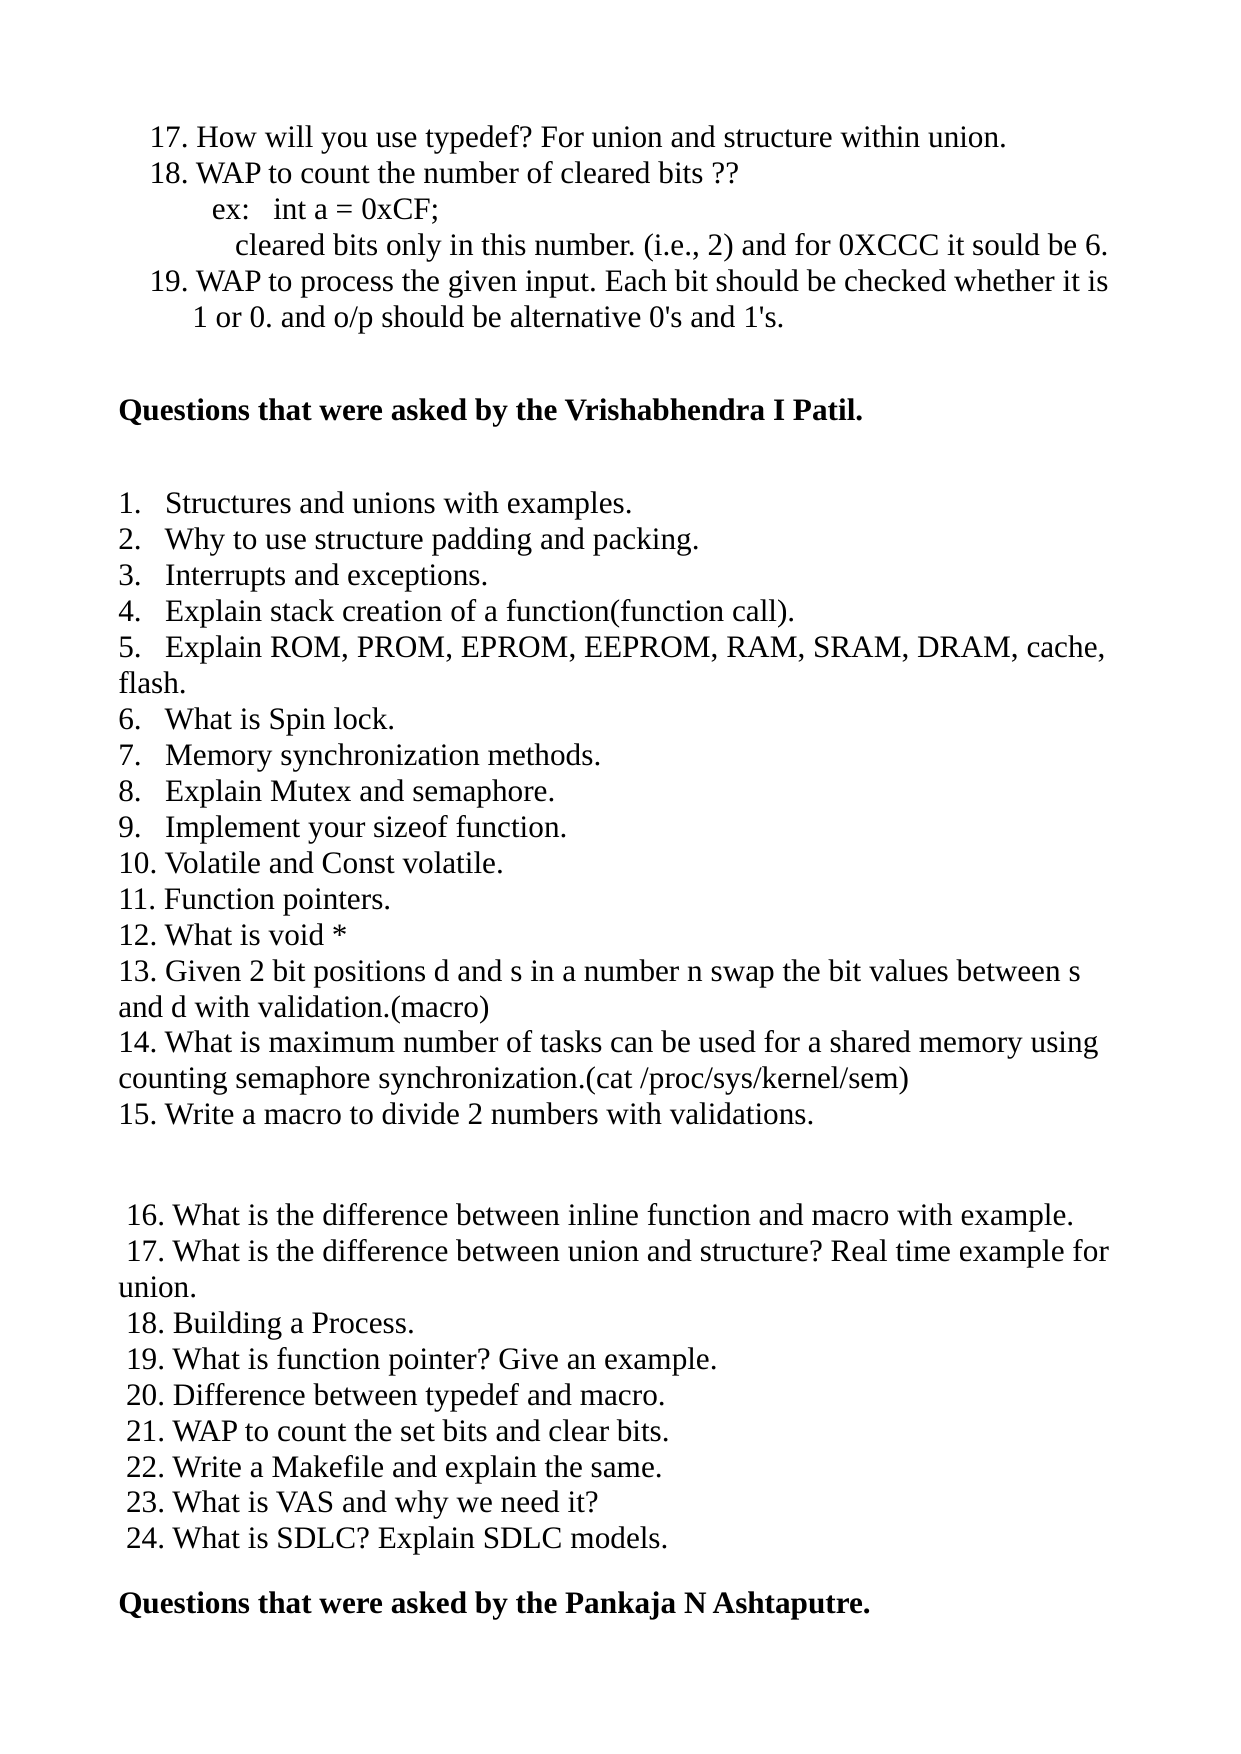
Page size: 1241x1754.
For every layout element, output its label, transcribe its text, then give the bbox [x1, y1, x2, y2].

text 12. What is void * [118, 916, 1122, 952]
text 22. Write a Makefile and explain the same. [118, 1448, 1122, 1484]
text 10. Volatile and Const volatile. [118, 844, 1122, 880]
text 17. How will you use typedef? For union and structure within union. [118, 118, 1122, 154]
text 19. What is function pointer? Give an example. [118, 1340, 1122, 1376]
text 15. Write a macro to divide 2 numbers with validations. [118, 1096, 1122, 1132]
text 19. WAP to process the given input. Each bit should be checked whether it is 1 or 0. and o/p should be alternative 0's and 1's. [118, 262, 1122, 334]
text 7. Memory synchronization methods. [118, 736, 1122, 772]
text 20. Difference between typedef and macro. [118, 1376, 1122, 1412]
text 9. Implement your sizeof function. [118, 808, 1122, 844]
text 13. Given 2 bit positions d and s in a number n swap the bit values between s and d with validation.(macro) [118, 952, 1122, 1024]
text 4. Explain stack creation of a function(function call). [118, 592, 1122, 628]
text 23. What is VAS and why we need it? [118, 1484, 1122, 1520]
text 24. What is SDLC? Explain SDLC models. [118, 1520, 1122, 1556]
text 2. Why to use structure padding and packing. [118, 521, 1122, 557]
text 14. What is maximum number of tasks can be used for a shared memory using counting semaphore synchronization.(cat /proc/sys/kernel/sem) [118, 1024, 1122, 1096]
text ex: int a = 0xCF; [118, 190, 1122, 226]
text 17. What is the difference between union and structure? Real time example for union. [118, 1232, 1122, 1304]
text 11. Function pointers. [118, 880, 1122, 916]
text 18. WAP to count the number of cleared bits ?? [118, 154, 1122, 190]
text 3. Interrupts and exceptions. [118, 557, 1122, 592]
text 1. Structures and unions with examples. [118, 485, 1122, 521]
text 8. Explain Mutex and semaphore. [118, 772, 1122, 808]
text Questions that were asked by the Pankaja N Ashtaputre. [118, 1584, 1122, 1620]
text 5. Explain ROM, PROM, EPROM, EEPROM, RAM, SRAM, DRAM, cache, flash. [118, 628, 1122, 700]
text 18. Building a Process. [118, 1304, 1122, 1340]
text Questions that were asked by the Vrishabhendra I Patil. [118, 391, 1122, 427]
text 6. What is Spin lock. [118, 700, 1122, 736]
text 21. WAP to count the set bits and clear bits. [118, 1412, 1122, 1448]
text cleared bits only in this number. (i.e., 2) and for 0XCCC it sould be 6. [118, 226, 1122, 262]
text 16. What is the difference between inline function and macro with example. [118, 1196, 1122, 1232]
